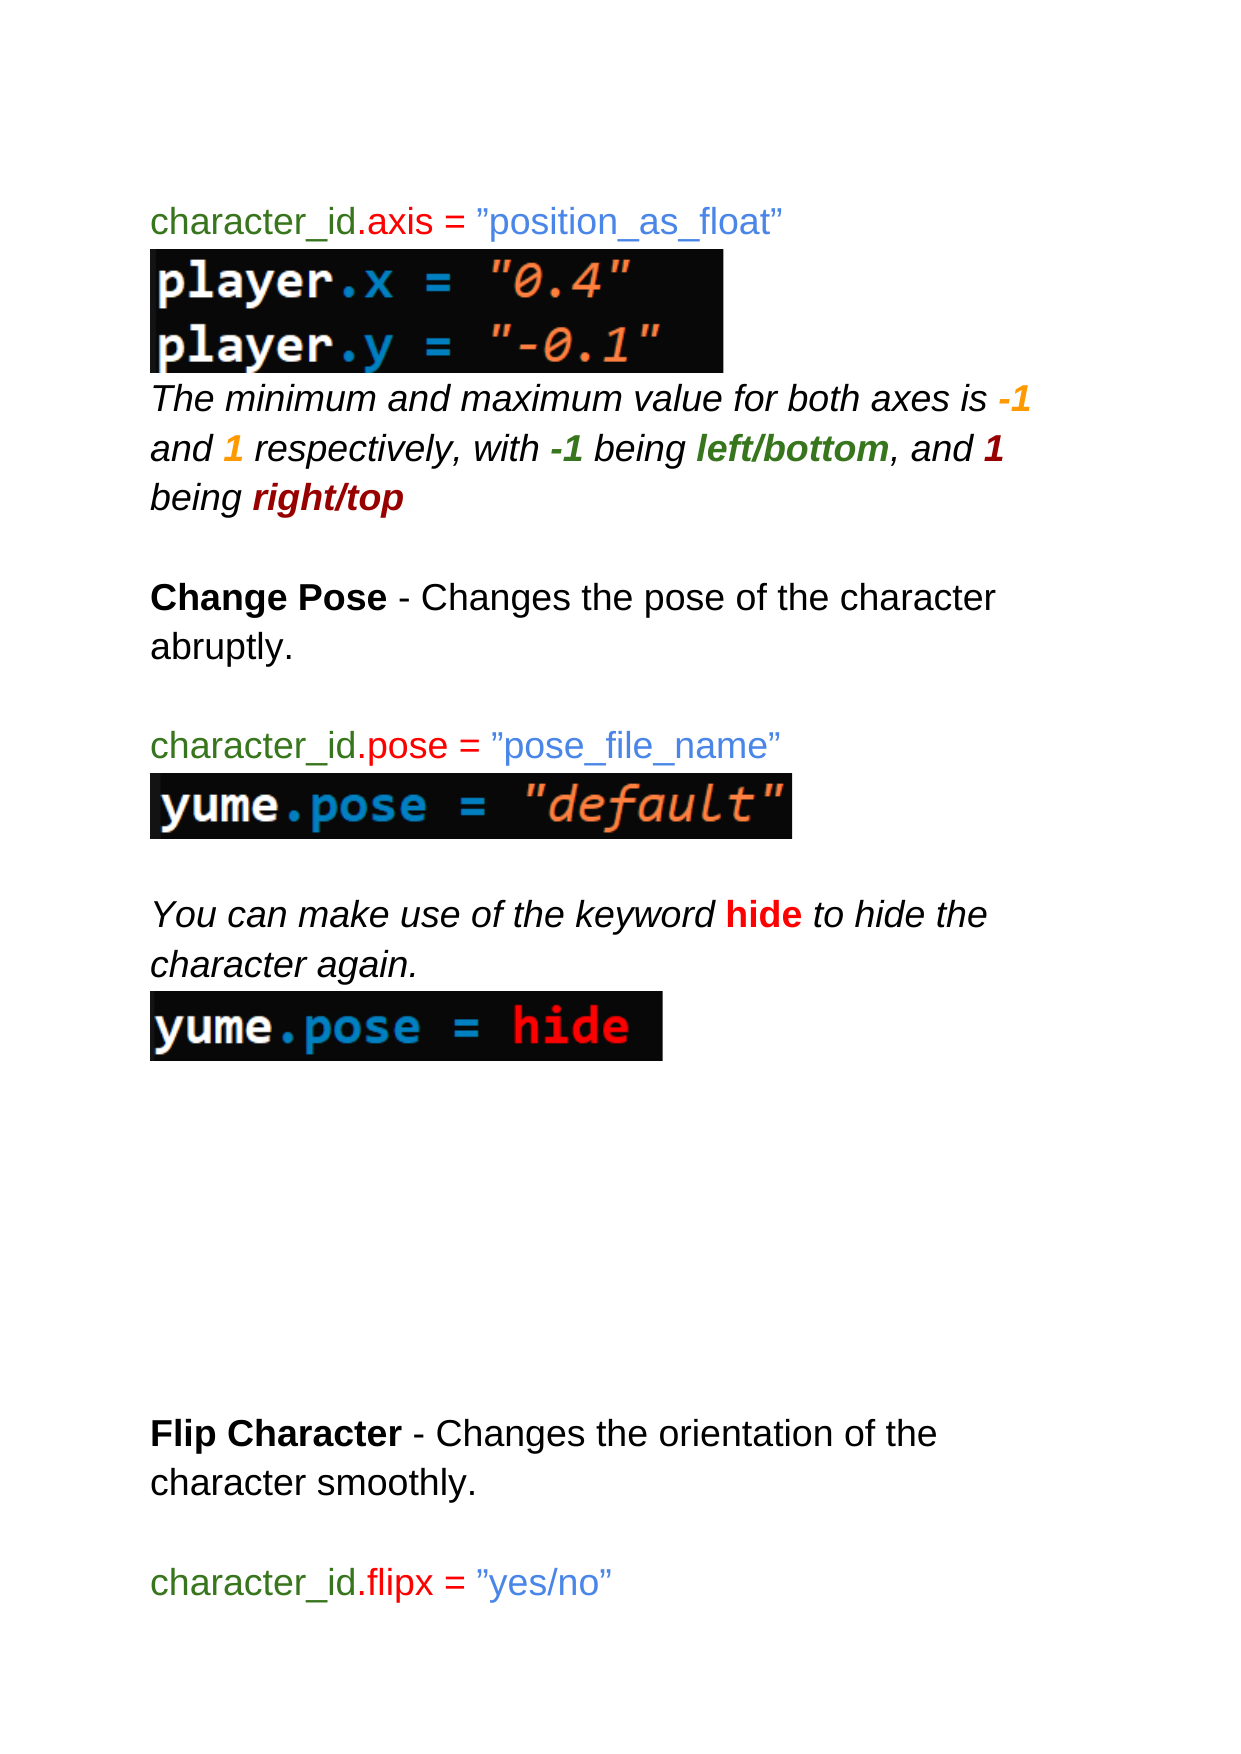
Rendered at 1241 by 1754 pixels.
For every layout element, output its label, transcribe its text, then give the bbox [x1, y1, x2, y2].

picture [150, 249, 724, 373]
text You can make use of the keyword hide to hide the character again. [150, 892, 1090, 985]
text character_id.flipx = ”yes/no” [150, 1560, 1090, 1603]
text The minimum and maximum value for both axes is -1 and 1 respectively, with -1 being left/bottom, and 1 being right/top [150, 376, 1090, 519]
text character_id.pose = ”pose_file_name” [150, 723, 1090, 767]
text Change Pose - Changes the pose of the character abruptly. [150, 575, 1090, 667]
text character_id.axis = ”position_as_float” [150, 199, 1090, 243]
picture [150, 991, 663, 1061]
picture [150, 773, 793, 839]
text Flip Character - Changes the orientation of the character smoothly. [150, 1411, 1090, 1504]
